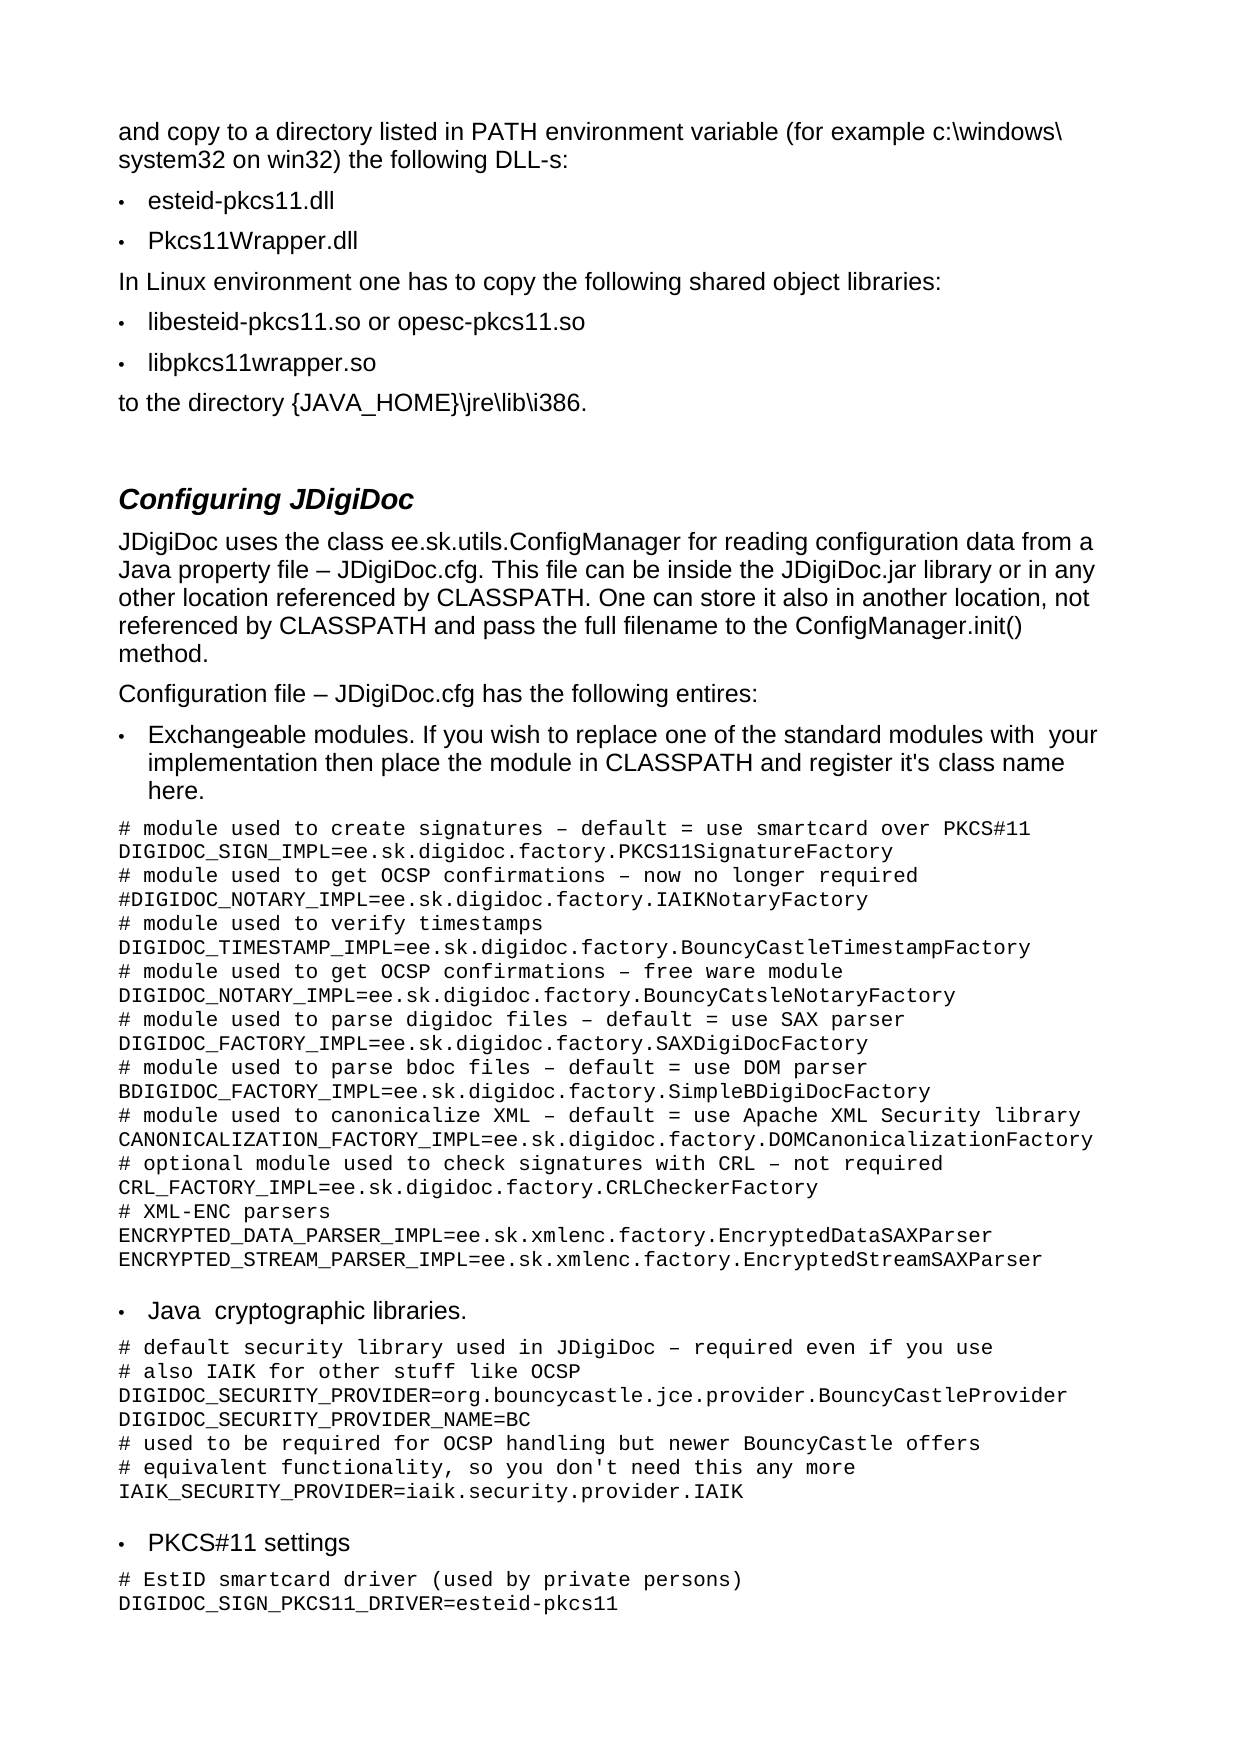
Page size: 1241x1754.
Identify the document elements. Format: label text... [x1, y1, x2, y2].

text In Linux environment one has to copy the following shared object libraries: [118, 268, 1122, 296]
text Configuration file – JDigiDoc.cfg has the following entires: [118, 680, 1122, 708]
text to the directory {JAVA_HOME}\jre\lib\i386. [118, 389, 1122, 417]
list Java cryptographic libraries. [118, 1297, 1122, 1325]
text CANONICALIZATION_FACTORY_IMPL=ee.sk.digidoc.factory.DOMCanonicalizationFactory [118, 1129, 1122, 1153]
subtitle Configuring JDigiDoc [118, 483, 1122, 515]
text BDIGIDOC_FACTORY_IMPL=ee.sk.digidoc.factory.SimpleBDigiDocFactory [118, 1081, 1122, 1105]
list Exchangeable modules. If you wish to replace one of the standard modules with your implementation then place the module in CLASSPATH and register it's class name here. [118, 721, 1122, 805]
text DIGIDOC_SECURITY_PROVIDER=org.bouncycastle.jce.provider.BouncyCastleProvider [118, 1385, 1122, 1409]
text ENCRYPTED_DATA_PARSER_IMPL=ee.sk.xmlenc.factory.EncryptedDataSAXParser [118, 1225, 1122, 1249]
text # module used to get OCSP confirmations – now no longer required [118, 865, 1122, 889]
list PKCS#11 settings [118, 1529, 1122, 1557]
list libesteid-pkcs11.so or opesc-pkcs11.so [118, 308, 1122, 336]
text DIGIDOC_NOTARY_IMPL=ee.sk.digidoc.factory.BouncyCatsleNotaryFactory [118, 985, 1122, 1009]
text CRL_FACTORY_IMPL=ee.sk.digidoc.factory.CRLCheckerFactory [118, 1177, 1122, 1201]
text DIGIDOC_SECURITY_PROVIDER_NAME=BC [118, 1409, 1122, 1433]
text DIGIDOC_SIGN_PKCS11_DRIVER=esteid-pkcs11 [118, 1593, 1122, 1617]
text # module used to canonicalize XML – default = use Apache XML Security library [118, 1105, 1122, 1129]
text DIGIDOC_SIGN_IMPL=ee.sk.digidoc.factory.PKCS11SignatureFactory [118, 841, 1122, 865]
text # equivalent functionality, so you don't need this any more [118, 1457, 1122, 1481]
text DIGIDOC_TIMESTAMP_IMPL=ee.sk.digidoc.factory.BouncyCastleTimestampFactory [118, 937, 1122, 961]
text ENCRYPTED_STREAM_PARSER_IMPL=ee.sk.xmlenc.factory.EncryptedStreamSAXParser [118, 1249, 1122, 1273]
text IAIK_SECURITY_PROVIDER=iaik.security.provider.IAIK [118, 1481, 1122, 1505]
text # module used to parse bdoc files – default = use DOM parser [118, 1057, 1122, 1081]
list libpkcs11wrapper.so [118, 349, 1122, 377]
text # default security library used in JDigiDoc – required even if you use [118, 1337, 1122, 1361]
text # XML-ENC parsers [118, 1201, 1122, 1225]
text DIGIDOC_FACTORY_IMPL=ee.sk.digidoc.factory.SAXDigiDocFactory [118, 1033, 1122, 1057]
text # module used to get OCSP confirmations – free ware module [118, 961, 1122, 985]
text #DIGIDOC_NOTARY_IMPL=ee.sk.digidoc.factory.IAIKNotaryFactory [118, 889, 1122, 913]
text # EstID smartcard driver (used by private persons) [118, 1569, 1122, 1593]
text JDigiDoc uses the class ee.sk.utils.ConfigManager for reading configuration data from a Java property file – JDigiDoc.cfg. This file can be inside the JDigiDoc.jar library or in any other location referenced by CLASSPATH. One can store it also in another location, not referenced by CLASSPATH and pass the full filename to the ConfigManager.init() method. [118, 528, 1122, 668]
list Pkcs11Wrapper.dll [118, 227, 1122, 255]
text # module used to create signatures – default = use smartcard over PKCS#11 [118, 817, 1122, 841]
text # module used to parse digidoc files – default = use SAX parser [118, 1009, 1122, 1033]
list esteid-pkcs11.dll [118, 187, 1122, 215]
text # optional module used to check signatures with CRL – not required [118, 1153, 1122, 1177]
text # module used to verify timestamps [118, 913, 1122, 937]
text # used to be required for OCSP handling but newer BouncyCastle offers [118, 1433, 1122, 1457]
text and copy to a directory listed in PATH environment variable (for example c:\windows\system32 on win32) the following DLL-s: [118, 118, 1122, 174]
text # also IAIK for other stuff like OCSP [118, 1361, 1122, 1385]
